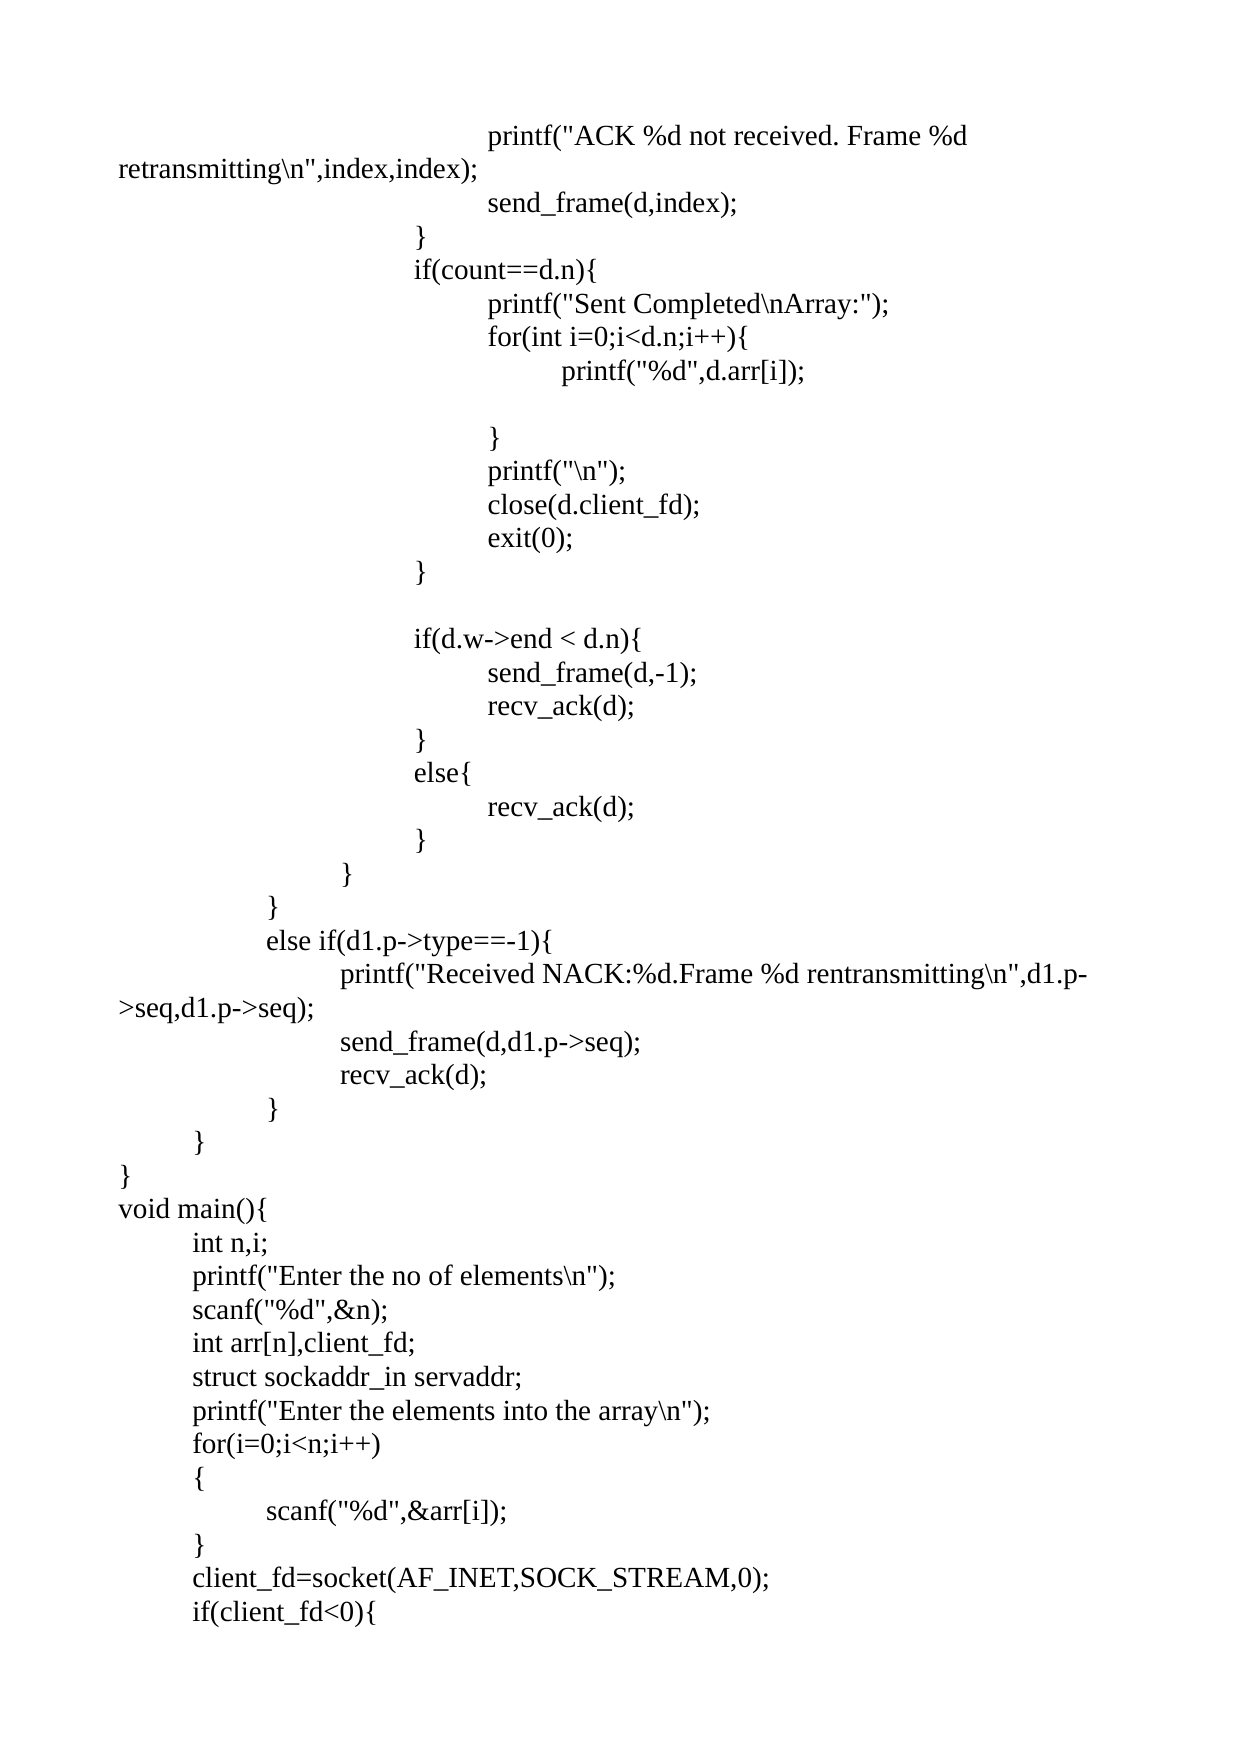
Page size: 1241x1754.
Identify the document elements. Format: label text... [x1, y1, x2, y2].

text } [118, 1124, 1122, 1158]
text printf("ACK %d not received. Frame %d retransmitting\n",index,index); [118, 118, 1122, 185]
text if(client_fd<0){ [118, 1594, 1122, 1627]
text else{ [118, 755, 1122, 789]
text for(i=0;i<n;i++) [118, 1426, 1122, 1460]
text } [118, 1527, 1122, 1560]
text printf("Sent Completed\nArray:"); [118, 286, 1122, 319]
text } [118, 856, 1122, 889]
text printf("Enter the no of elements\n"); [118, 1258, 1122, 1292]
text int n,i; [118, 1225, 1122, 1258]
text } [118, 722, 1122, 755]
text send_frame(d,index); [118, 185, 1122, 219]
text } [118, 554, 1122, 588]
text } [118, 1158, 1122, 1191]
text recv_ack(d); [118, 1057, 1122, 1091]
text if(count==d.n){ [118, 252, 1122, 286]
text else if(d1.p->type==-1){ [118, 923, 1122, 957]
text close(d.client_fd); [118, 487, 1122, 521]
text } [118, 420, 1122, 453]
text int arr[n],client_fd; [118, 1326, 1122, 1359]
text scanf("%d",&arr[i]); [118, 1493, 1122, 1527]
text if(d.w->end < d.n){ [118, 621, 1122, 655]
text printf("Enter the elements into the array\n"); [118, 1393, 1122, 1426]
text printf("\n"); [118, 453, 1122, 487]
text { [118, 1460, 1122, 1493]
text } [118, 889, 1122, 923]
text } [118, 822, 1122, 856]
text for(int i=0;i<d.n;i++){ [118, 319, 1122, 353]
text client_fd=socket(AF_INET,SOCK_STREAM,0); [118, 1560, 1122, 1594]
text scanf("%d",&n); [118, 1292, 1122, 1326]
text } [118, 219, 1122, 252]
text send_frame(d,d1.p->seq); [118, 1024, 1122, 1057]
text recv_ack(d); [118, 789, 1122, 822]
text recv_ack(d); [118, 688, 1122, 722]
text void main(){ [118, 1191, 1122, 1225]
text printf("%d",d.arr[i]); [118, 353, 1122, 386]
text } [118, 1091, 1122, 1124]
text struct sockaddr_in servaddr; [118, 1359, 1122, 1393]
text exit(0); [118, 521, 1122, 554]
text send_frame(d,-1); [118, 655, 1122, 688]
text printf("Received NACK:%d.Frame %d rentransmitting\n",d1.p->seq,d1.p->seq); [118, 957, 1122, 1024]
